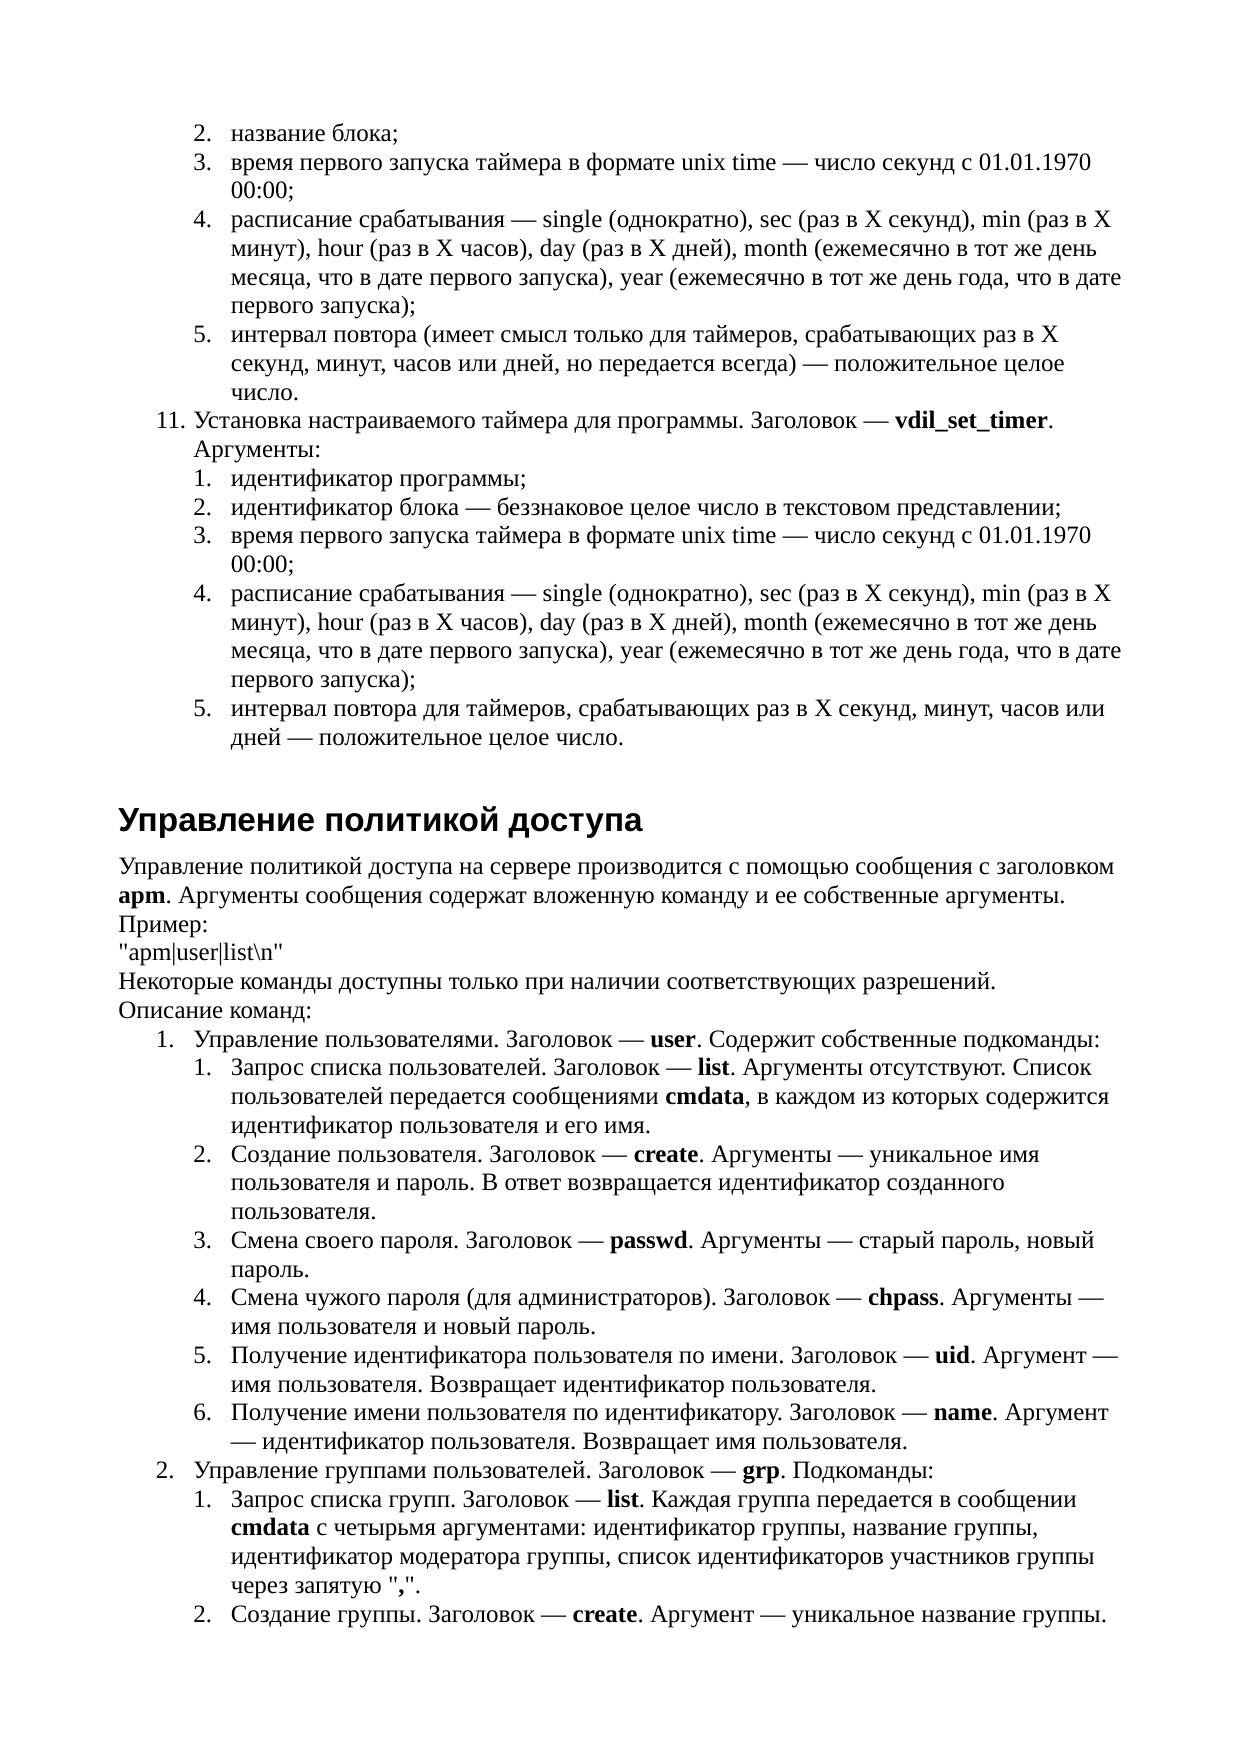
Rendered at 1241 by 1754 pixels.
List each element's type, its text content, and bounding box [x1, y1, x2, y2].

list Запрос списка пользователей. Заголовок — list. Аргументы отсутствуют. Список пользователей передается сообщениями cmdata, в каждом из которых содержится идентификатор пользователя и его имя. [193, 1052, 1122, 1139]
list время первого запуска таймера в формате unix time — число секунд с 01.01.1970 00:00; [193, 521, 1122, 578]
list Получение идентификатора пользователя по имени. Заголовок — uid. Аргумент — имя пользователя. Возвращает идентификатор пользователя. [193, 1340, 1122, 1397]
list интервал повтора (имеет смысл только для таймеров, срабатывающих раз в X секунд, минут, часов или дней, но передается всегда) — положительное целое число. [193, 319, 1122, 406]
list Смена своего пароля. Заголовок — passwd. Аргументы — старый пароль, новый пароль. [193, 1225, 1122, 1282]
text "apm|user|list\n" [118, 937, 1122, 966]
list Создание группы. Заголовок — create. Аргумент — уникальное название группы. [193, 1599, 1122, 1627]
list Запрос списка групп. Заголовок — list. Каждая группа передается в сообщении cmdata с четырьмя аргументами: идентификатор группы, название группы, идентификатор модератора группы, список идентификаторов участников группы через запятую ",". [193, 1484, 1122, 1599]
list Управление группами пользователей. Заголовок — grp. Подкоманды: [156, 1455, 1122, 1484]
list Получение имени пользователя по идентификатору. Заголовок — name. Аргумент — идентификатор пользователя. Возвращает имя пользователя. [193, 1397, 1122, 1455]
text Описание команд: [118, 995, 1122, 1024]
list Смена чужого пароля (для администраторов). Заголовок — chpass. Аргументы — имя пользователя и новый пароль. [193, 1282, 1122, 1340]
list идентификатор программы; [193, 463, 1122, 492]
list Установка настраиваемого таймера для программы. Заголовок — vdil_set_timer. Аргументы: [156, 406, 1122, 463]
list расписание срабатывания — single (однократно), sec (раз в X секунд), min (раз в X минут), hour (раз в X часов), day (раз в X дней), month (ежемесячно в тот же день месяца, что в дате первого запуска), year (ежемесячно в тот же день года, что в дате первого запуска); [193, 204, 1122, 319]
text Некоторые команды доступны только при наличии соответствующих разрешений. [118, 966, 1122, 995]
list идентификатор блока — беззнаковое целое число в текстовом представлении; [193, 492, 1122, 521]
text Управление политикой доступа на сервере производится с помощью сообщения с заголовком apm. Аргументы сообщения содержат вложенную команду и ее собственные аргументы. Пример: [118, 851, 1122, 937]
list название блока; [193, 118, 1122, 147]
list Управление пользователями. Заголовок — user. Содержит собственные подкоманды: [156, 1024, 1122, 1052]
subtitle Управление политикой доступа [118, 800, 1122, 839]
list интервал повтора для таймеров, срабатывающих раз в X секунд, минут, часов или дней — положительное целое число. [193, 693, 1122, 779]
list расписание срабатывания — single (однократно), sec (раз в X секунд), min (раз в X минут), hour (раз в X часов), day (раз в X дней), month (ежемесячно в тот же день месяца, что в дате первого запуска), year (ежемесячно в тот же день года, что в дате первого запуска); [193, 578, 1122, 693]
list время первого запуска таймера в формате unix time — число секунд с 01.01.1970 00:00; [193, 147, 1122, 204]
list Создание пользователя. Заголовок — create. Аргументы — уникальное имя пользователя и пароль. В ответ возвращается идентификатор созданного пользователя. [193, 1139, 1122, 1225]
